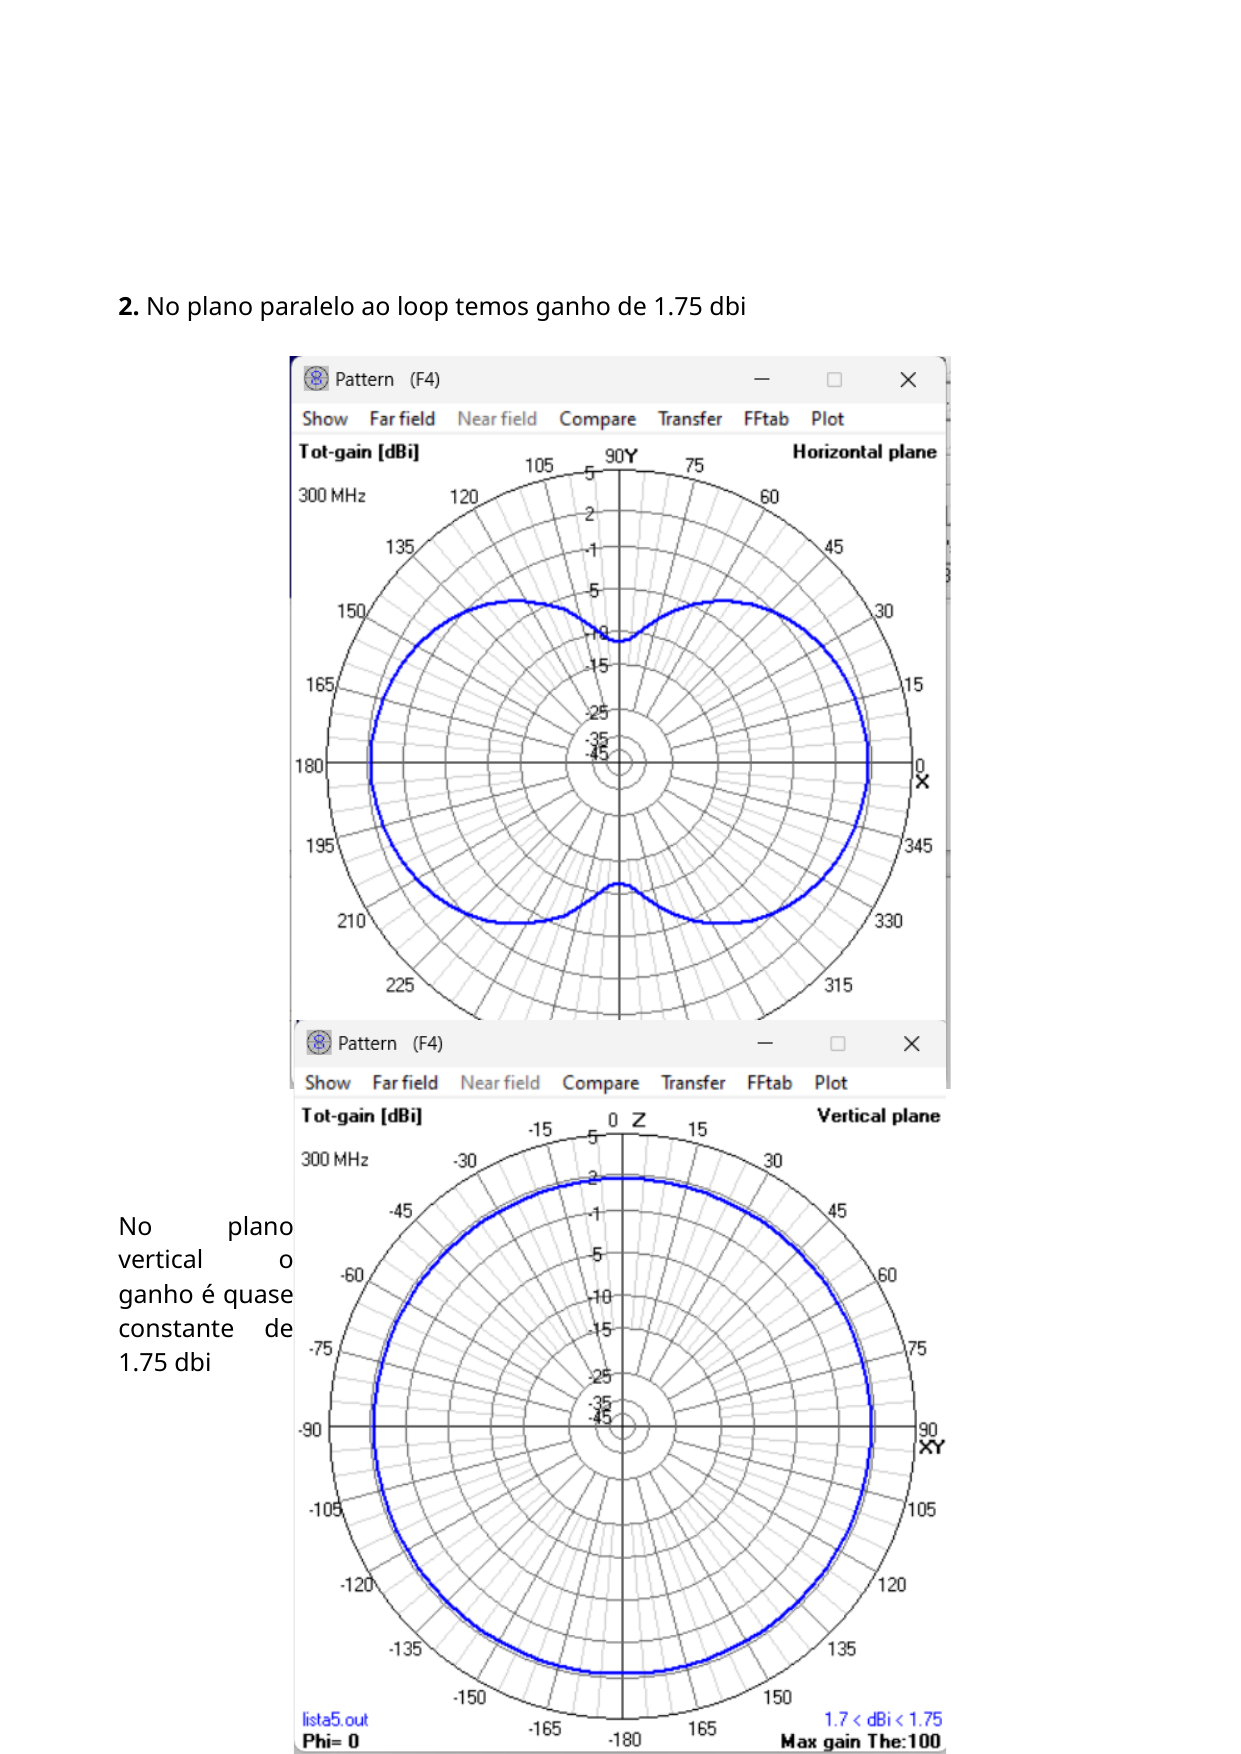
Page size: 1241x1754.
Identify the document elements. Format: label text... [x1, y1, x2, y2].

text No plano vertical o ganho é quase constante de 1.75 dbi [118, 1208, 293, 1378]
text 2. No plano paralelo ao loop temos ganho de 1.75 dbi [118, 288, 1122, 322]
text [947, 1208, 1122, 1378]
picture [289, 356, 951, 1754]
